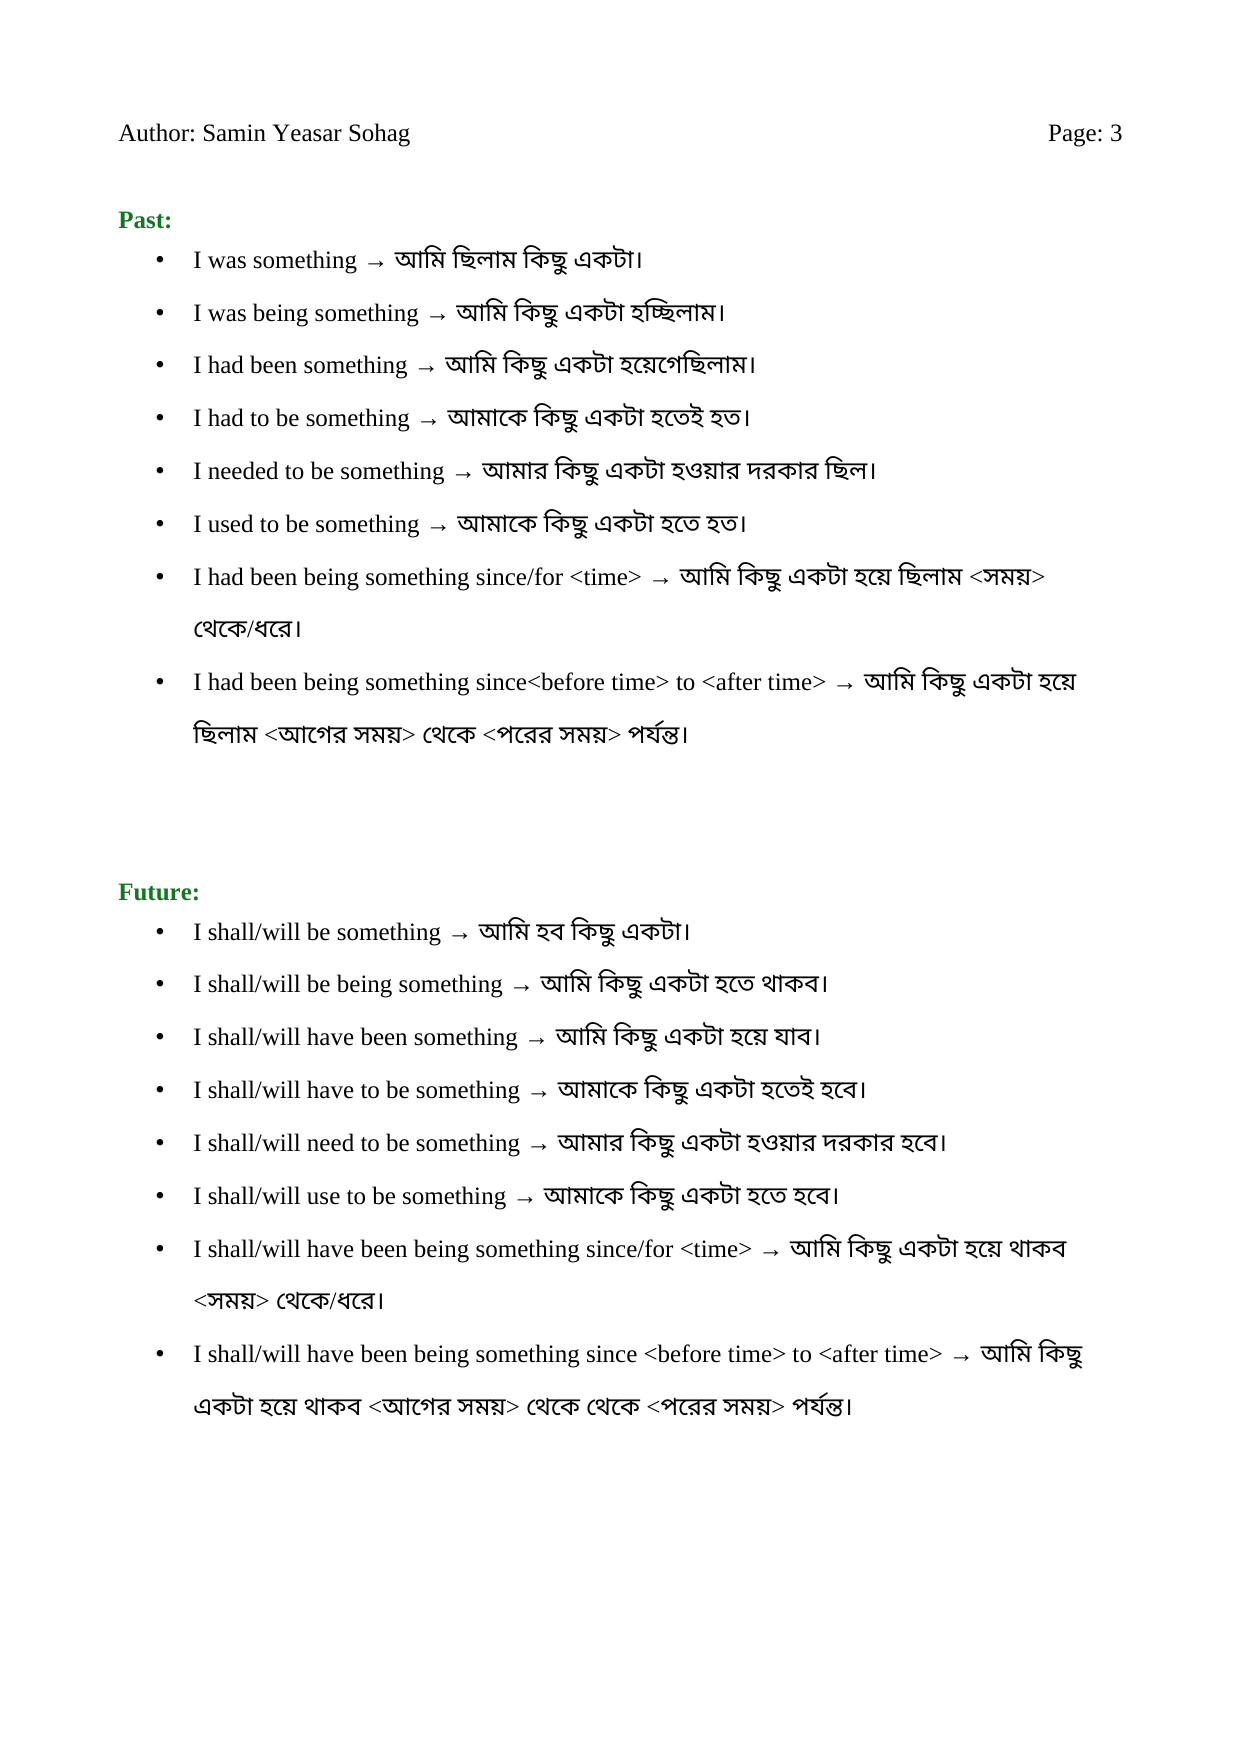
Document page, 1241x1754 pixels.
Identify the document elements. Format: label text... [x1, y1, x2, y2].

list I shall/will use to be something → আমাকে কিছু একটা হতে হবে। [156, 1170, 1122, 1223]
list I shall/will be being something → আমি কিছু একটা হতে থাকব। [156, 958, 1122, 1011]
list I shall/will need to be something → আমার কিছু একটা হওয়ার দরকার হবে। [156, 1117, 1122, 1170]
list I shall/will have been something → আমি কিছু একটা হয়ে যাব। [156, 1011, 1122, 1064]
list I was something → আমি ছিলাম কিছু একটা। [156, 234, 1122, 287]
list I had been being something since<before time> to <after time> → আমি কিছু একটা হয়ে ছিলাম <আগের সময়> থেকে <পরের সময়> পর্যন্ত। [156, 656, 1122, 762]
list I had been being something since/for <time> → আমি কিছু একটা হয়ে ছিলাম <সময়> থেকে/ধরে। [156, 551, 1122, 656]
list I needed to be something → আমার কিছু একটা হওয়ার দরকার ছিল। [156, 445, 1122, 498]
list I shall/will be something → আমি হব কিছু একটা। [156, 906, 1122, 958]
text Past: [118, 205, 1122, 234]
text Future: [118, 877, 1122, 906]
list I shall/will have been being something since/for <time> → আমি কিছু একটা হয়ে থাকব <সময়> থেকে/ধরে। [156, 1223, 1122, 1328]
list I shall/will have been being something since <before time> to <after time> → আমি কিছু একটা হয়ে থাকব <আগের সময়> থেকে থেকে <পরের সময়> পর্যন্ত। [156, 1328, 1122, 1434]
list I shall/will have to be something → আমাকে কিছু একটা হতেই হবে। [156, 1064, 1122, 1117]
list I had to be something → আমাকে কিছু একটা হতেই হত। [156, 392, 1122, 445]
list I used to be something → আমাকে কিছু একটা হতে হত। [156, 498, 1122, 551]
list I was being something → আমি কিছু একটা হচ্ছিলাম। [156, 287, 1122, 339]
list I had been something → আমি কিছু একটা হয়েগেছিলাম। [156, 339, 1122, 392]
